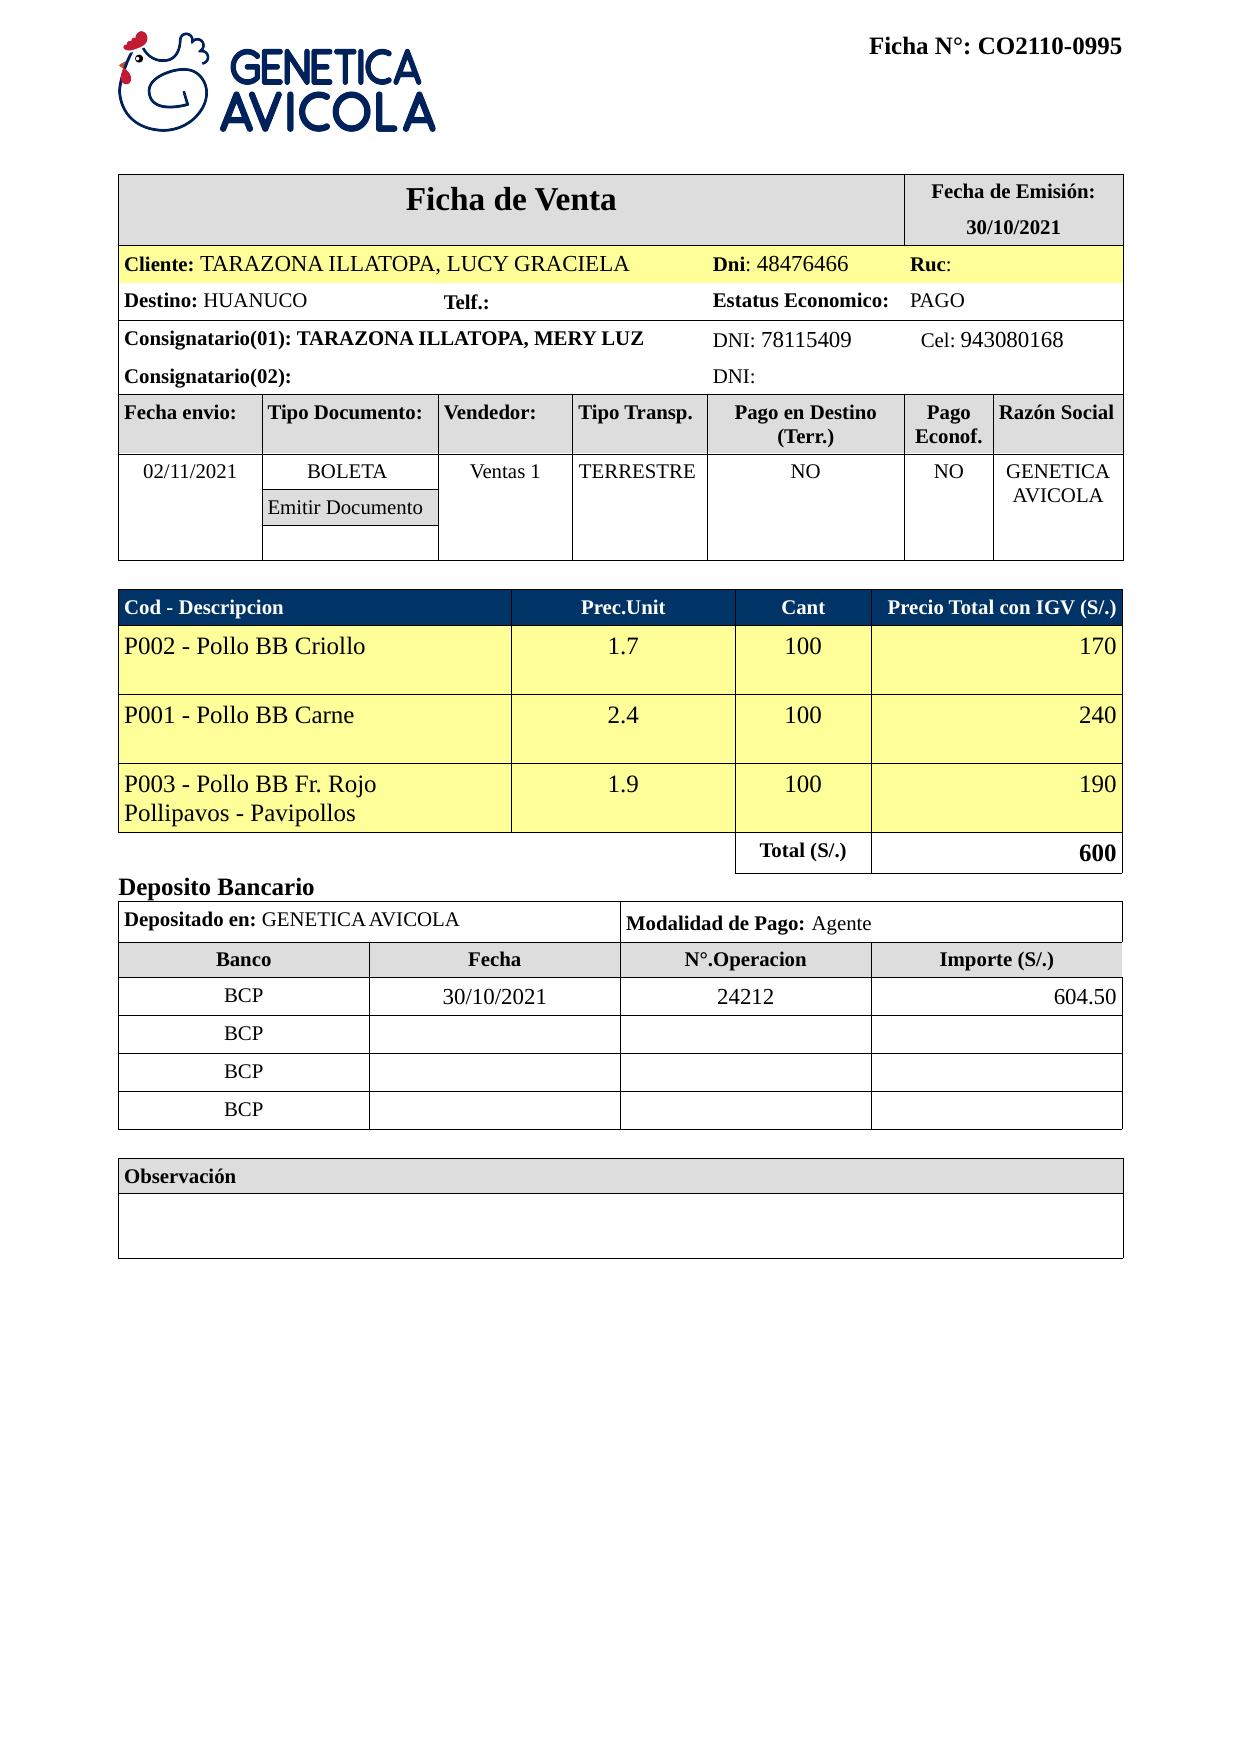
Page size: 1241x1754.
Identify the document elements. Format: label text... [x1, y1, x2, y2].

table_cell 30/10/2021 [905, 209, 1123, 245]
table_cell TERRESTRE [573, 455, 707, 560]
table_header Cod - Descripcion [119, 590, 511, 625]
table_cell 24212 [621, 978, 871, 1015]
table_cell Emitir Documento [263, 490, 438, 525]
table_header Modalidad de Pago: Agente [621, 902, 1122, 942]
table_cell Ventas 1 [439, 455, 572, 560]
table_cell BCP [119, 978, 369, 1015]
table_cell BCP [119, 1016, 369, 1053]
table_cell [621, 1092, 871, 1129]
table_cell Estatus Economico: [707, 283, 904, 320]
table_cell 2.4 [512, 695, 735, 763]
table_cell N°.Operacion [621, 943, 871, 977]
table_cell 100 [736, 626, 871, 694]
table_cell P002 - Pollo BB Criollo [119, 626, 511, 694]
table_header Ficha de Venta [119, 175, 904, 245]
table_cell Ruc: [904, 246, 1123, 283]
table_cell Fecha envio: [119, 395, 262, 453]
table_cell DNI: 78115409 [707, 321, 915, 358]
table_cell Tipo Documento: [263, 395, 438, 453]
table_cell 100 [736, 764, 871, 832]
table_cell Destino: HUANUCO [119, 283, 438, 320]
table_cell 240 [872, 695, 1122, 763]
table_cell Cel: 943080168 [915, 321, 1123, 358]
picture [118, 31, 436, 132]
table_cell Razón Social [994, 395, 1123, 453]
table_cell 1.7 [512, 626, 735, 694]
table_cell PAGO [904, 283, 1123, 320]
table_cell [872, 1092, 1122, 1129]
table_header Cant [736, 590, 871, 625]
table_cell 170 [872, 626, 1122, 694]
table_cell 30/10/2021 [370, 978, 620, 1015]
table_header Precio Total con IGV (S/.) [872, 590, 1122, 625]
table_cell DNI: [707, 358, 1123, 394]
table_cell Total (S/.) [736, 833, 871, 872]
table_cell [118, 833, 511, 872]
table_cell [370, 1016, 620, 1053]
table_cell Tipo Transp. [573, 395, 707, 453]
table_cell Pago en Destino (Terr.) [708, 395, 904, 453]
table_cell 02/11/2021 [119, 455, 262, 560]
table_header Fecha de Emisión: [905, 175, 1123, 209]
table_cell [621, 1016, 871, 1053]
table_cell 1.9 [512, 764, 735, 832]
table_cell [263, 526, 438, 560]
table_cell [872, 1054, 1122, 1091]
table_cell [370, 1092, 620, 1129]
table_cell [511, 833, 735, 872]
table_cell Consignatario(01): TARAZONA ILLATOPA, MERY LUZ [119, 321, 707, 358]
text Deposito Bancario [118, 872, 1122, 901]
table_cell Cliente: TARAZONA ILLATOPA, LUCY GRACIELA [119, 246, 707, 283]
table_cell Consignatario(02): [119, 358, 707, 394]
table_header Depositado en: GENETICA AVICOLA [119, 902, 620, 942]
table_cell BCP [119, 1054, 369, 1091]
table_cell P001 - Pollo BB Carne [119, 695, 511, 763]
table_cell [872, 1016, 1122, 1053]
table_cell Telf.: [438, 283, 707, 320]
table_cell NO [905, 455, 993, 560]
table_cell P003 - Pollo BB Fr. Rojo Pollipavos - Pavipollos [119, 764, 511, 832]
table_cell Importe (S/.) [872, 943, 1122, 977]
table_cell BOLETA [263, 455, 438, 489]
table_cell 604.50 [872, 978, 1122, 1015]
table_cell Fecha [370, 943, 620, 977]
table_cell GENETICA AVICOLA [994, 455, 1123, 560]
table_cell Banco [119, 943, 369, 977]
table_cell 100 [736, 695, 871, 763]
table_cell NO [708, 455, 904, 560]
table_cell BCP [119, 1092, 369, 1129]
table_cell [119, 1194, 1123, 1258]
table_header Prec.Unit [512, 590, 735, 625]
table_cell 190 [872, 764, 1122, 832]
table_cell [621, 1054, 871, 1091]
table_header Observación [119, 1159, 1123, 1193]
table_cell Pago Econof. [905, 395, 993, 453]
table_cell [370, 1054, 620, 1091]
table_cell Vendedor: [439, 395, 572, 453]
table_cell 600 [872, 833, 1122, 872]
table_cell Dni: 48476466 [707, 246, 904, 283]
